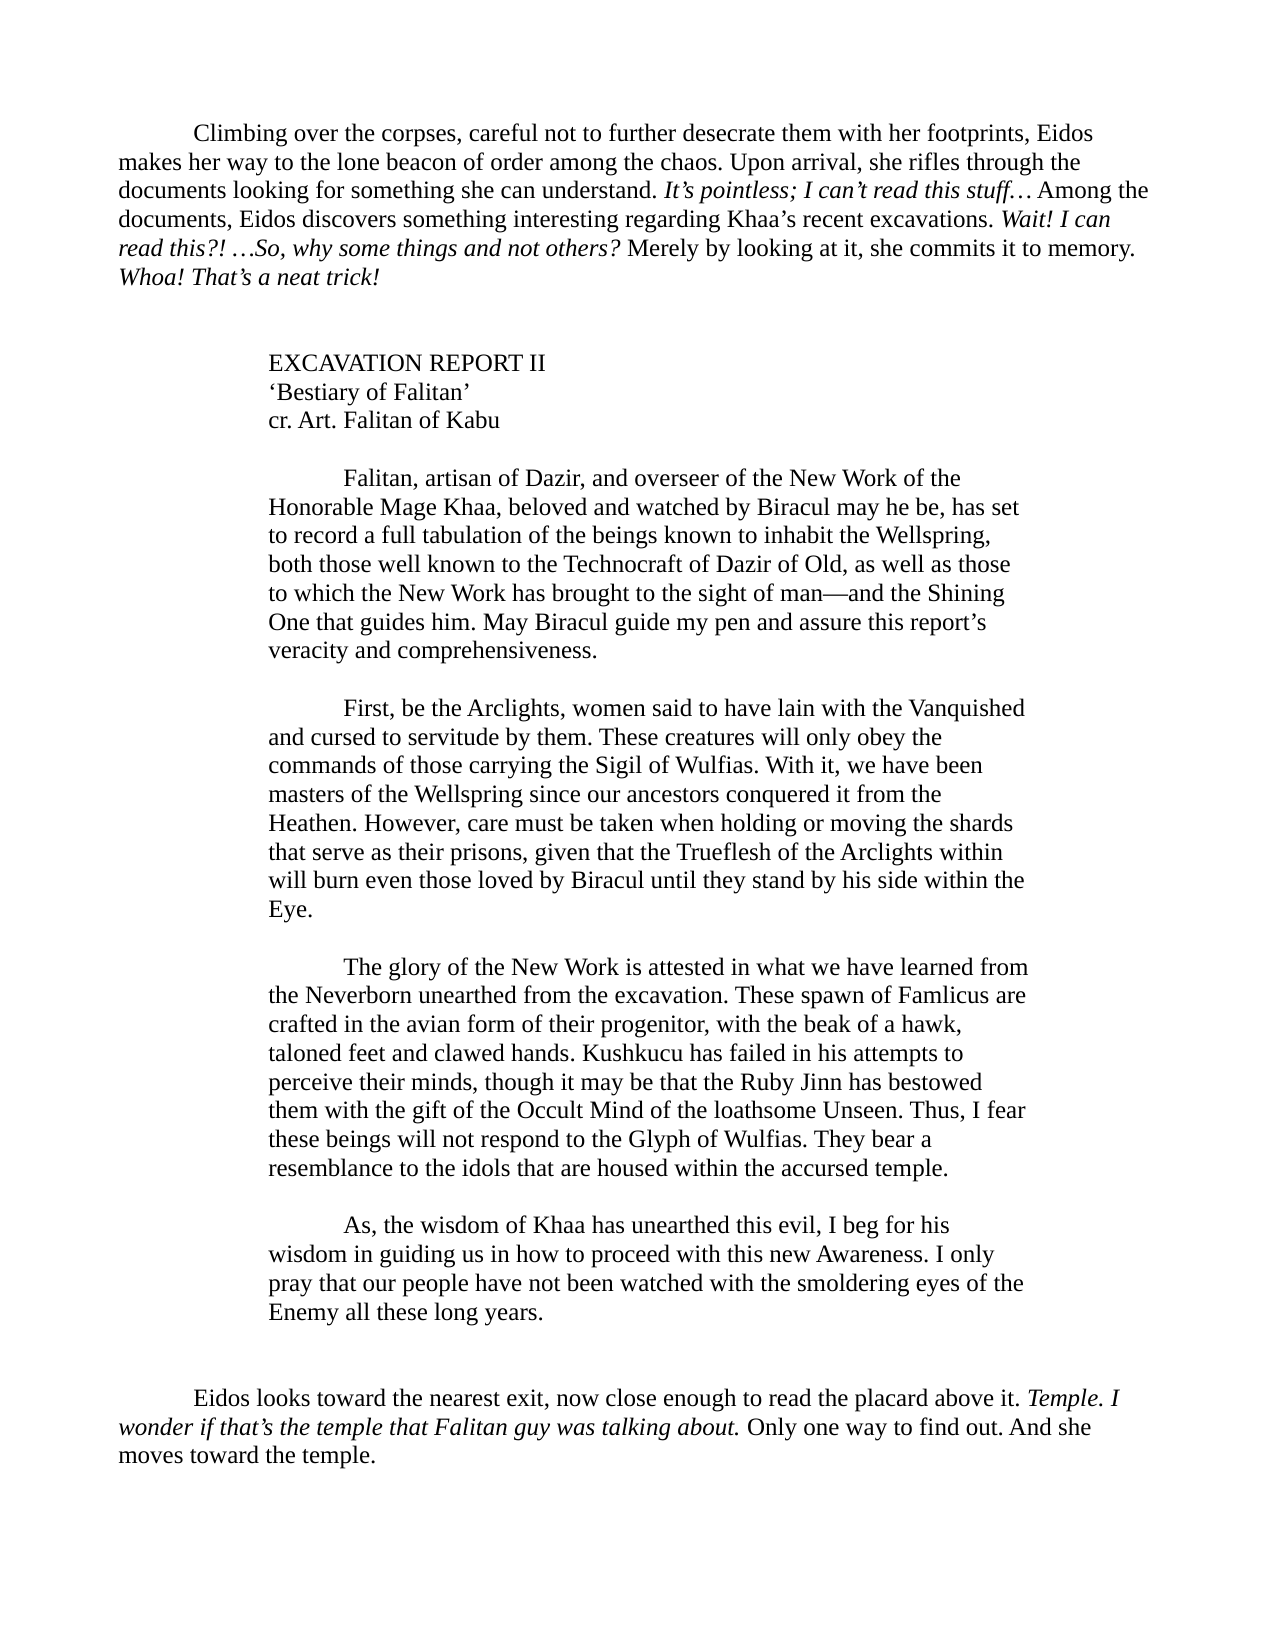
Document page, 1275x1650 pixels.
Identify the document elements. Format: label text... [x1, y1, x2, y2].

text cr. Art. Falitan of Kabu [268, 406, 1035, 434]
text First, be the Arclights, women said to have lain with the Vanquished and cursed to servitude by them. These creatures will only obey the commands of those carrying the Sigil of Wulfias. With it, we have been masters of the Wellspring since our ancestors conquered it from the Heathen. However, care must be taken when holding or moving the shards that serve as their prisons, given that the Trueflesh of the Arclights within will burn even those loved by Biracul until they stand by his side within the Eye. [268, 693, 1035, 923]
text ‘Bestiary of Falitan’ [268, 377, 1035, 406]
text As, the wisdom of Khaa has unearthed this evil, I beg for his wisdom in guiding us in how to proceed with this new Awareness. I only pray that our people have not been watched with the smoldering eyes of the Enemy all these long years. [268, 1211, 1035, 1326]
text Falitan, artisan of Dazir, and overseer of the New Work of the Honorable Mage Khaa, beloved and watched by Biracul may he be, has set to record a full tabulation of the beings known to inhabit the Wellspring, both those well known to the Technocraft of Dazir of Old, as well as those to which the New Work has brought to the sight of man—and the Shining One that guides him. May Biracul guide my pen and assure this report’s veracity and comprehensiveness. [268, 463, 1035, 664]
text The glory of the New Work is attested in what we have learned from the Neverborn unearthed from the excavation. These spawn of Famlicus are crafted in the avian form of their progenitor, with the beak of a hawk, taloned feet and clawed hands. Kushkucu has failed in his attempts to perceive their minds, though it may be that the Ruby Jinn has bestowed them with the gift of the Occult Mind of the loathsome Unseen. Thus, I fear these beings will not respond to the Glyph of Wulfias. They bear a resemblance to the idols that are housed within the accursed temple. [268, 952, 1035, 1182]
text Climbing over the corpses, careful not to further desecrate them with her footprints, Eidos makes her way to the lone beacon of order among the chaos. Upon arrival, she rifles through the documents looking for something she can understand. It’s pointless; I can’t read this stuff… Among the documents, Eidos discovers something interesting regarding Khaa’s recent excavations. Wait! I can read this?! …So, why some things and not others? Merely by looking at it, she commits it to memory. Whoa! That’s a neat trick! [118, 118, 1157, 291]
text EXCAVATION REPORT II [268, 348, 1035, 377]
text Eidos looks toward the nearest exit, now close enough to read the placard above it. Temple. I wonder if that’s the temple that Falitan guy was talking about. Only one way to find out. And she moves toward the temple. [118, 1383, 1157, 1469]
